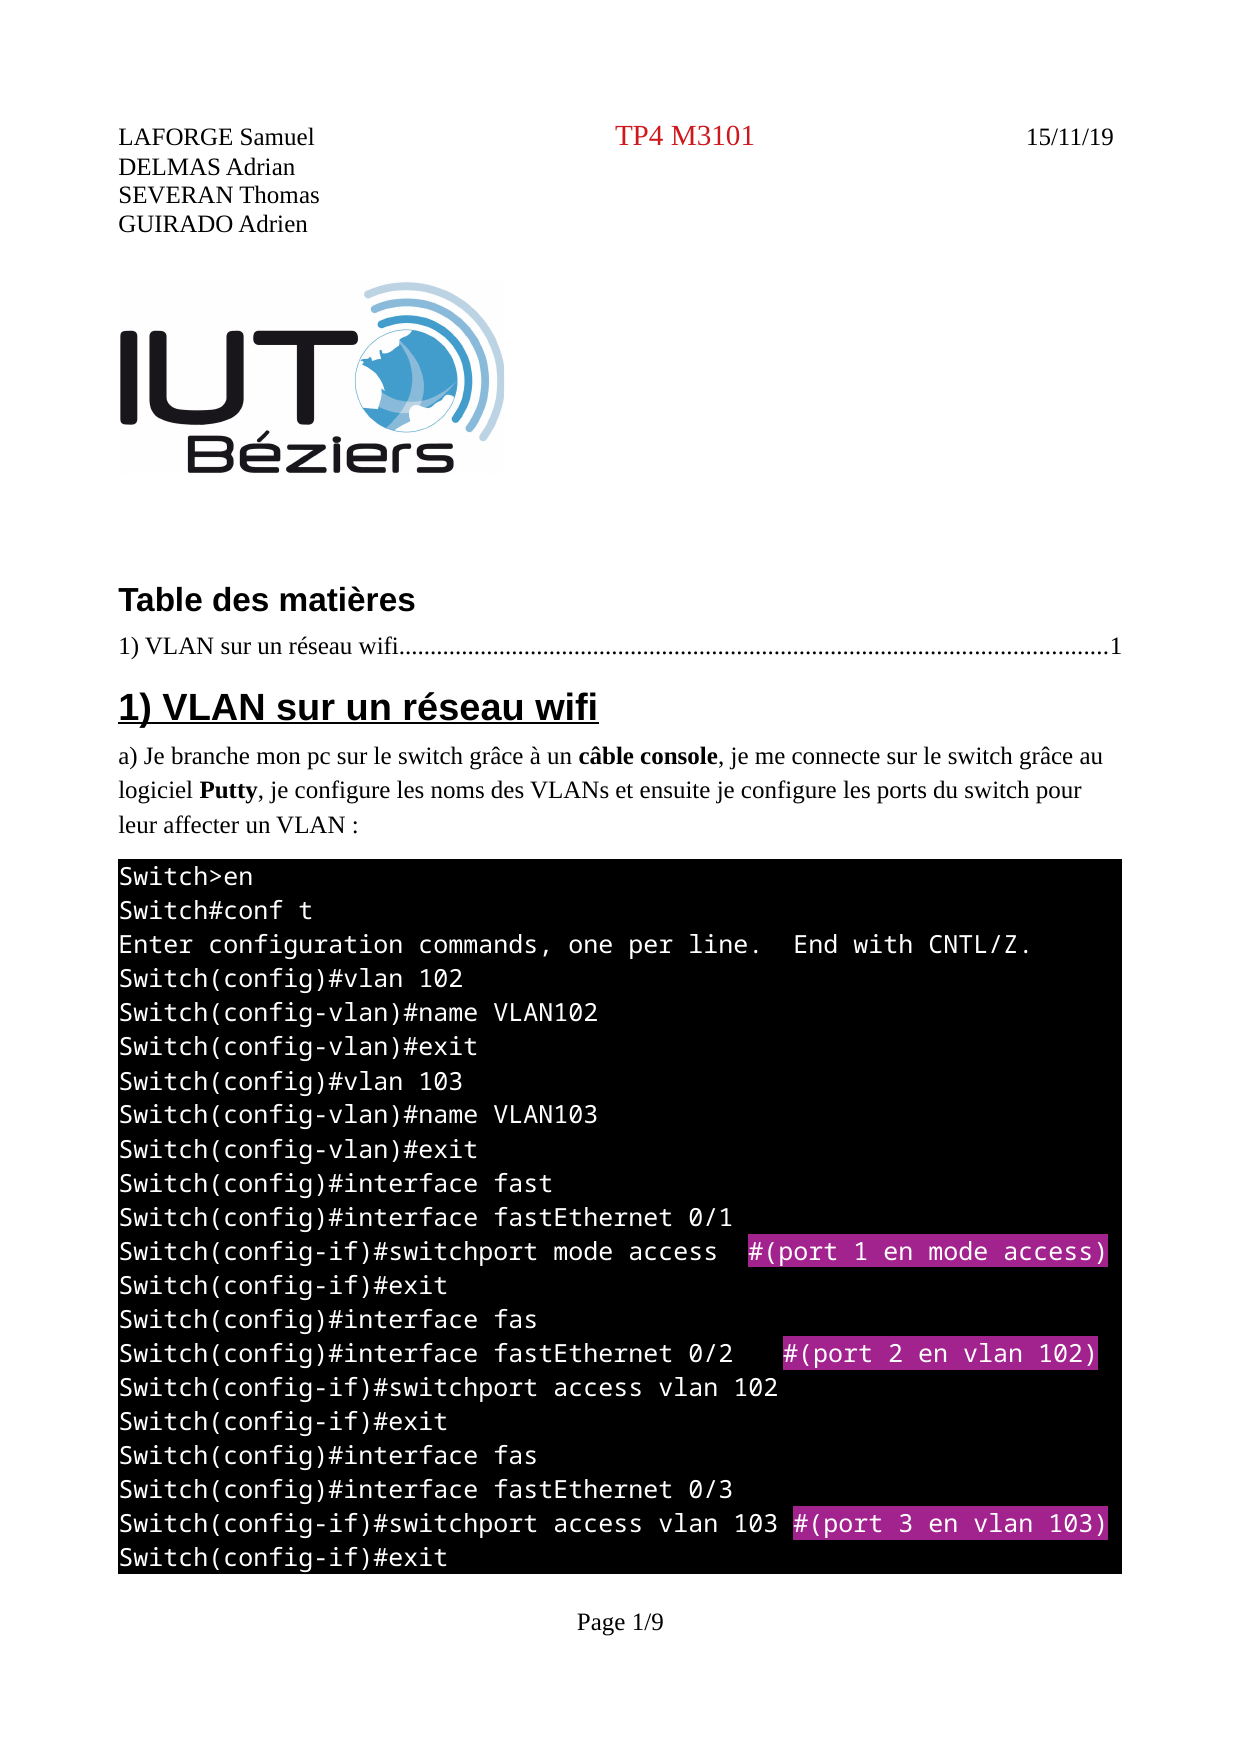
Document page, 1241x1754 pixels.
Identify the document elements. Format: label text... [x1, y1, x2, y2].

text Switch(config-vlan)#exit [118, 1131, 1122, 1165]
text Switch(config-if)#exit [118, 1404, 1122, 1438]
text Switch(config-if)#exit [118, 1267, 1122, 1302]
text Switch(config)#interface fastEthernet 0/2 #(port 2 en vlan 102) [118, 1336, 1122, 1370]
text Switch(config)#interface fastEthernet 0/3 [118, 1472, 1122, 1506]
text Switch>en [118, 859, 1122, 893]
text Switch(config-vlan)#exit [118, 1029, 1122, 1063]
picture [120, 281, 505, 474]
text Switch(config-vlan)#name VLAN102 [118, 995, 1122, 1029]
text a) Je branche mon pc sur le switch grâce à un câble console, je me connecte sur le switch grâce au logiciel Putty, je configure les noms des VLANs et ensuite je configure les ports du switch pour leur affecter un VLAN : [118, 741, 1122, 838]
subtitle 1) VLAN sur un réseau wifi [118, 684, 1122, 728]
text Switch(config-if)#exit [118, 1540, 1122, 1574]
text Switch(config-if)#switchport mode access #(port 1 en mode access) [118, 1233, 1122, 1267]
text Switch(config)#vlan 102 [118, 961, 1122, 995]
text Switch(config)#interface fast [118, 1165, 1122, 1199]
text Enter configuration commands, one per line. End with CNTL/Z. [118, 927, 1122, 961]
text Switch(config)#interface fas [118, 1302, 1122, 1336]
text Switch(config)#interface fas [118, 1438, 1122, 1472]
text Switch(config-if)#switchport access vlan 103 #(port 3 en vlan 103) [118, 1506, 1122, 1540]
text Switch(config-vlan)#name VLAN103 [118, 1097, 1122, 1131]
subtitle Table des matières [118, 580, 1122, 618]
text Switch(config)#interface fastEthernet 0/1 [118, 1199, 1122, 1233]
text Switch(config-if)#switchport access vlan 102 [118, 1370, 1122, 1404]
text 1) VLAN sur un réseau wifi 1 [118, 631, 1122, 659]
text Switch(config)#vlan 103 [118, 1063, 1122, 1097]
text Switch#conf t [118, 893, 1122, 927]
